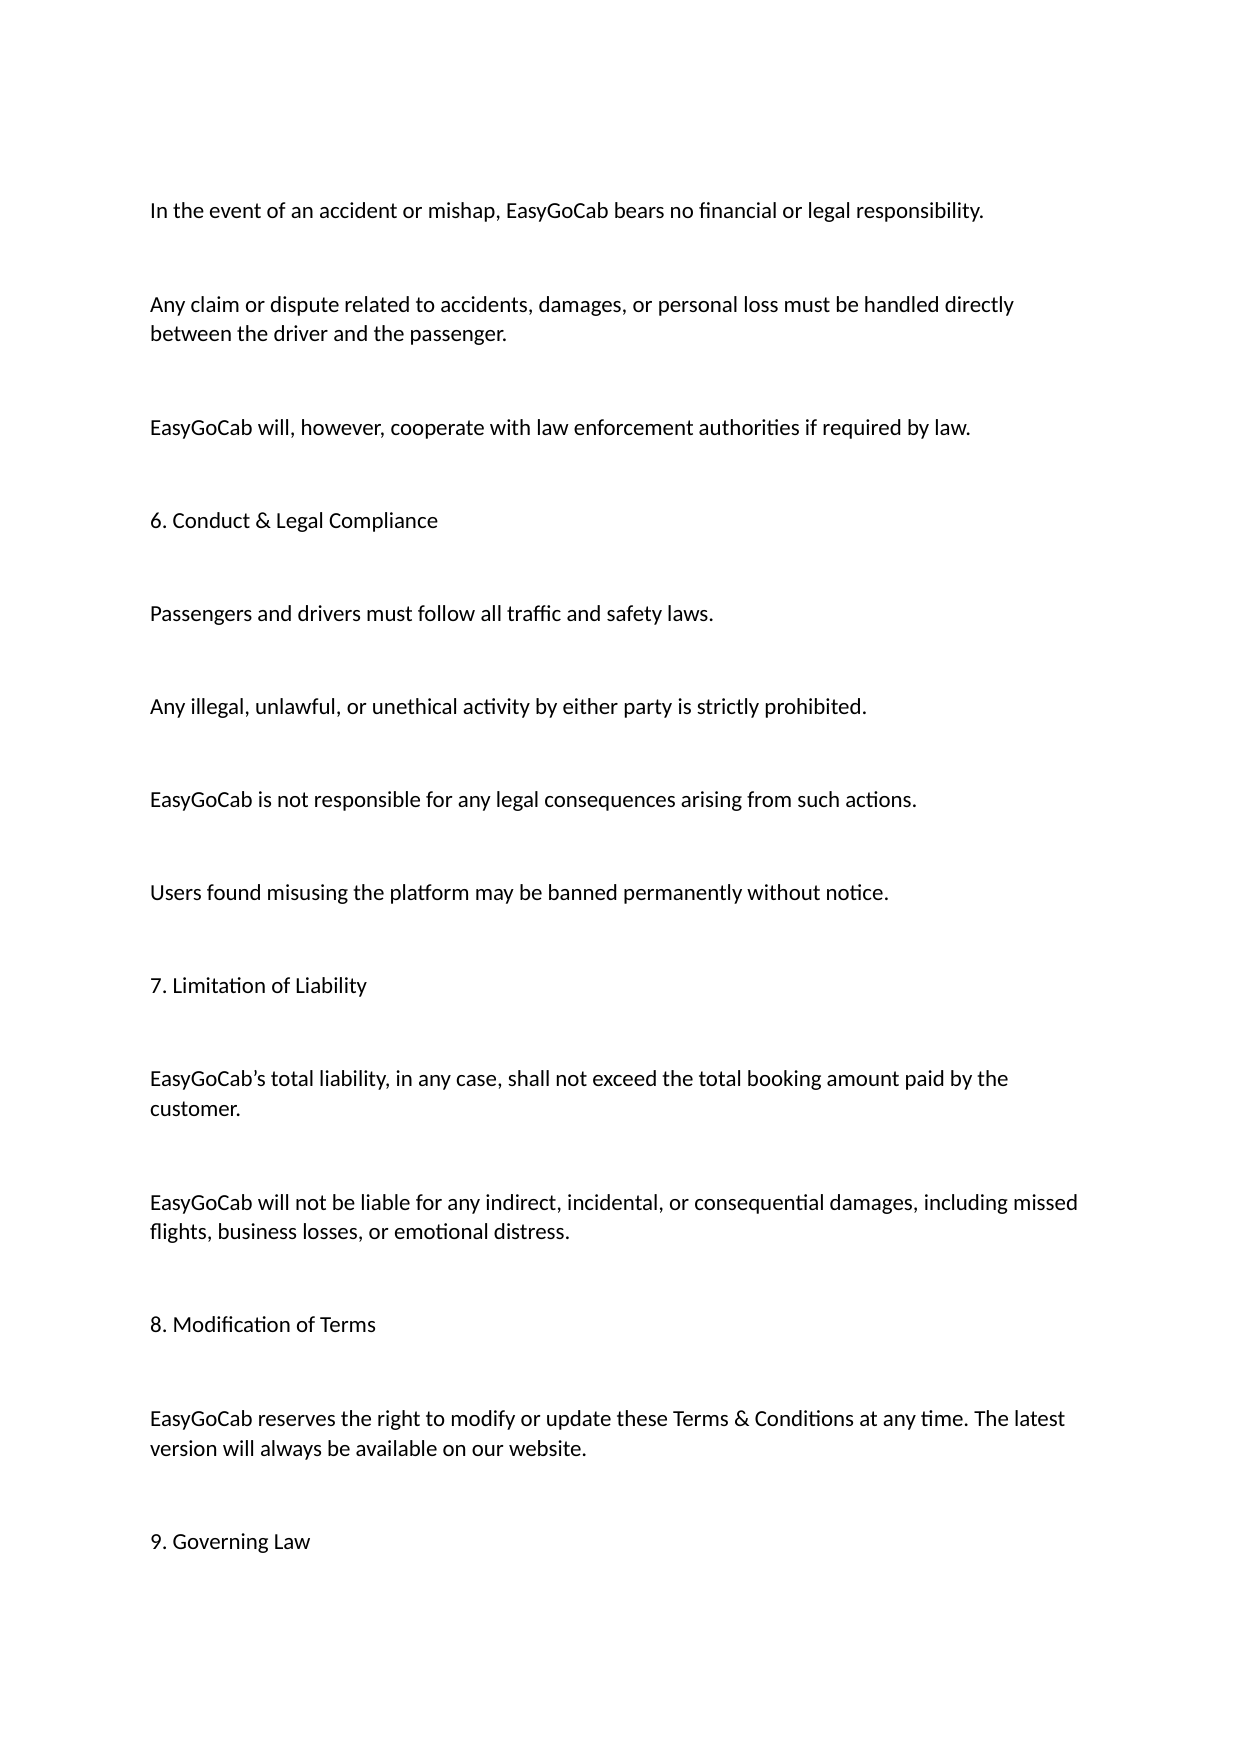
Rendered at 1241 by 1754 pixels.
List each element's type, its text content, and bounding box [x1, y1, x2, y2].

text 8. Modification of Terms [150, 1311, 1090, 1339]
text 6. Conduct & Legal Compliance [150, 506, 1090, 534]
text EasyGoCab is not responsible for any legal consequences arising from such actions. [150, 785, 1090, 813]
text Any illegal, unlawful, or unethical activity by either party is strictly prohibited. [150, 692, 1090, 720]
text Users found misusing the platform may be banned permanently without notice. [150, 878, 1090, 906]
text In the event of an accident or mishap, EasyGoCab bears no financial or legal responsibility. [150, 197, 1090, 224]
text EasyGoCab will, however, cooperate with law enforcement authorities if required by law. [150, 413, 1090, 441]
text Passengers and drivers must follow all traffic and safety laws. [150, 599, 1090, 627]
text EasyGoCab reserves the right to modify or update these Terms & Conditions at any time. The latest version will always be available on our website. [150, 1404, 1090, 1462]
text 9. Governing Law [150, 1527, 1090, 1555]
text EasyGoCab will not be liable for any indirect, incidental, or consequential damages, including missed flights, business losses, or emotional distress. [150, 1188, 1090, 1246]
text EasyGoCab’s total liability, in any case, shall not exceed the total booking amount paid by the customer. [150, 1064, 1090, 1122]
text 7. Limitation of Liability [150, 971, 1090, 999]
text Any claim or dispute related to accidents, damages, or personal loss must be handled directly between the driver and the passenger. [150, 290, 1090, 348]
